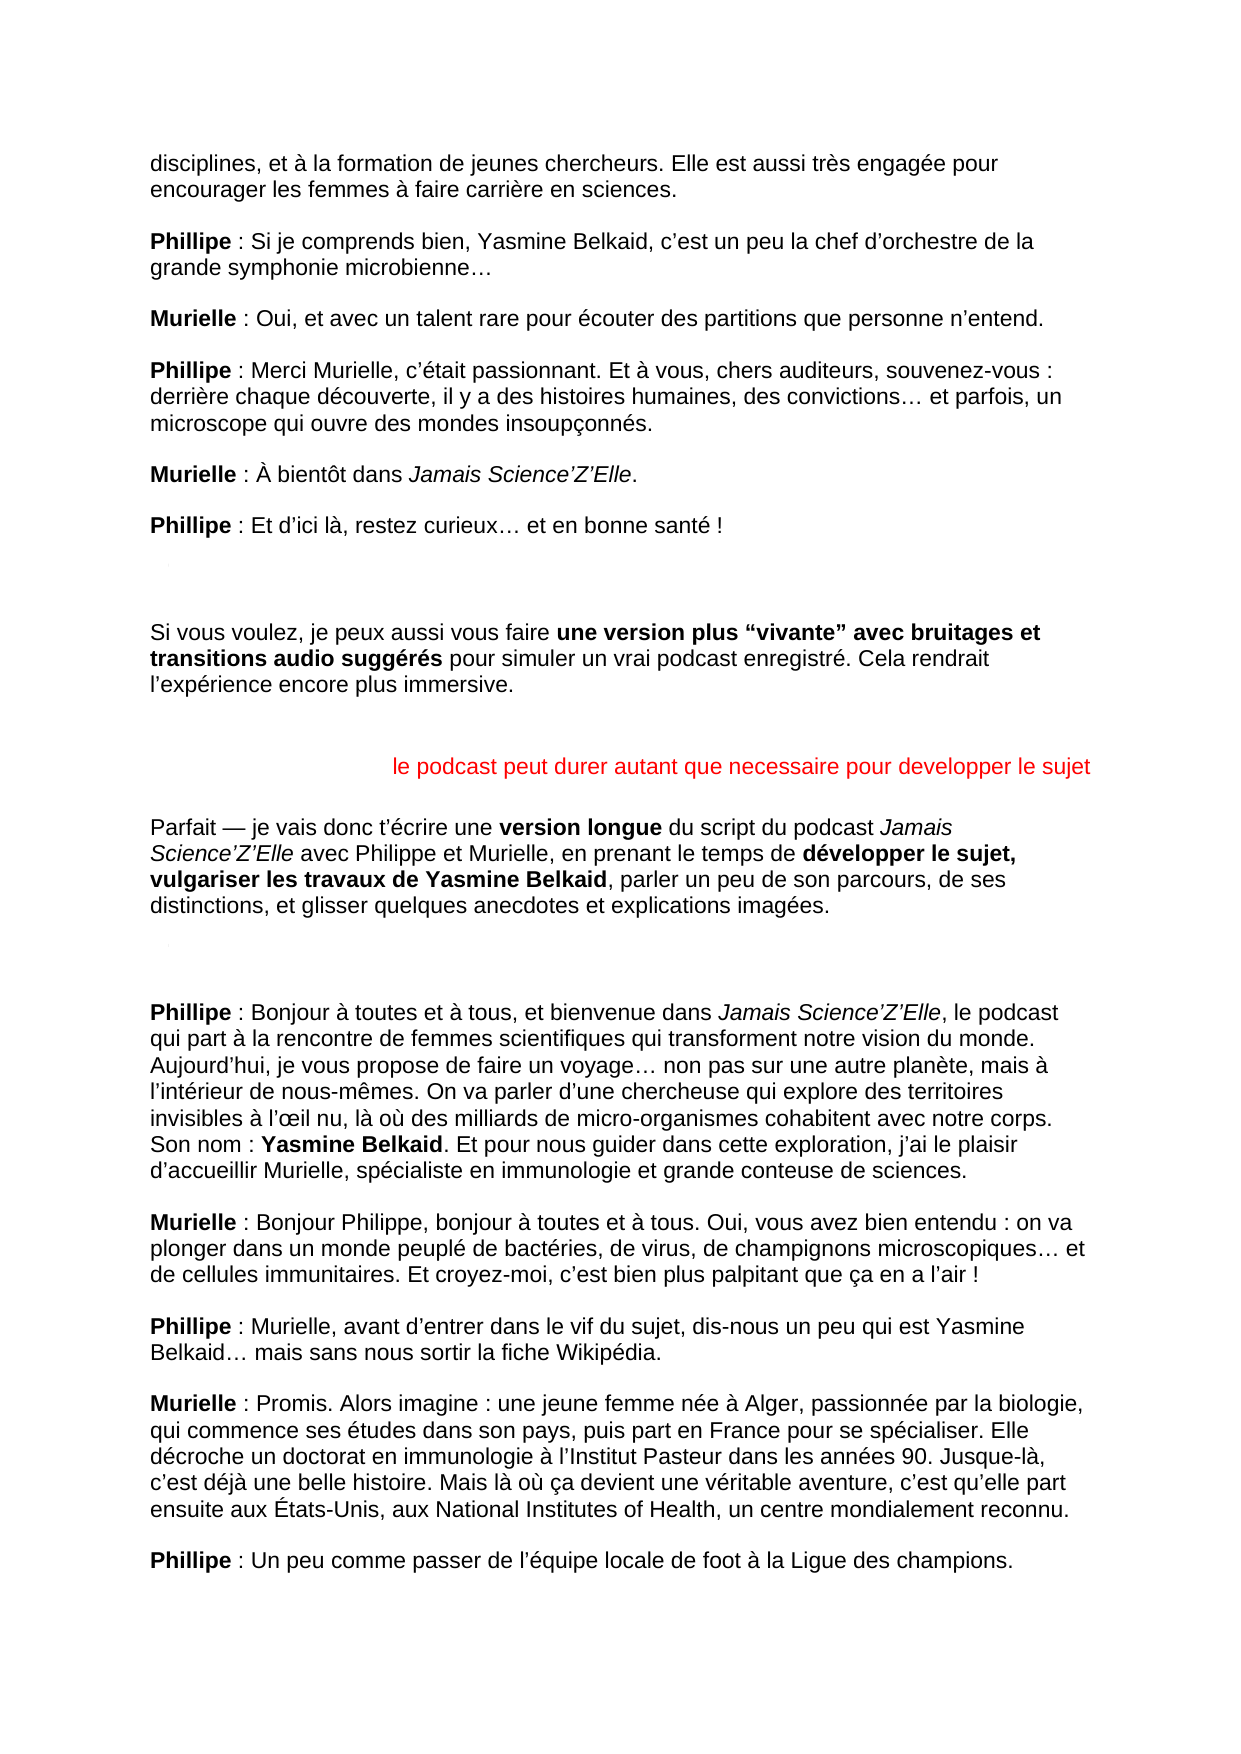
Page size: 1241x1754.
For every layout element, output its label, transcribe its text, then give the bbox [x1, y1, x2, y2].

text Phillipe : Bonjour à toutes et à tous, et bienvenue dans Jamais Science’Z’Elle, le podcast qui part à la rencontre de femmes scientifiques qui transforment notre vision du monde. Aujourd’hui, je vous propose de faire un voyage… non pas sur une autre planète, mais à l’intérieur de nous-mêmes. On va parler d’une chercheuse qui explore des territoires invisibles à l’œil nu, là où des milliards de micro-organismes cohabitent avec notre corps. Son nom : Yasmine Belkaid. Et pour nous guider dans cette exploration, j’ai le plaisir d’accueillir Murielle, spécialiste en immunologie et grande conteuse de sciences. [150, 999, 1090, 1183]
text Phillipe : Si je comprends bien, Yasmine Belkaid, c’est un peu la chef d’orchestre de la grande symphonie microbienne… [150, 228, 1090, 280]
text Si vous voulez, je peux aussi vous faire une version plus “vivante” avec bruitages et transitions audio suggérés pour simuler un vrai podcast enregistré. Cela rendrait l’expérience encore plus immersive. [150, 619, 1090, 698]
text Parfait — je vais donc t’écrire une version longue du script du podcast Jamais Science’Z’Elle avec Philippe et Murielle, en prenant le temps de développer le sujet, vulgariser les travaux de Yasmine Belkaid, parler un peu de son parcours, de ses distinctions, et glisser quelques anecdotes et explications imagées. [150, 813, 1090, 919]
text Phillipe : Un peu comme passer de l’équipe locale de foot à la Ligue des champions. [150, 1547, 1090, 1573]
text Phillipe : Merci Murielle, c’était passionnant. Et à vous, chers auditeurs, souvenez-vous : derrière chaque découverte, il y a des histoires humaines, des convictions… et parfois, un microscope qui ouvre des mondes insoupçonnés. [150, 357, 1090, 436]
text Phillipe : Et d’ici là, restez curieux… et en bonne santé ! [150, 512, 1090, 538]
text le podcast peut durer autant que necessaire pour developper le sujet [150, 753, 1090, 779]
text Murielle : Promis. Alors imagine : une jeune femme née à Alger, passionnée par la biologie, qui commence ses études dans son pays, puis part en France pour se spécialiser. Elle décroche un doctorat en immunologie à l’Institut Pasteur dans les années 90. Jusque-là, c’est déjà une belle histoire. Mais là où ça devient une véritable aventure, c’est qu’elle part ensuite aux États-Unis, aux National Institutes of Health, un centre mondialement reconnu. [150, 1390, 1090, 1522]
text Phillipe : Murielle, avant d’entrer dans le vif du sujet, dis-nous un peu qui est Yasmine Belkaid… mais sans nous sortir la fiche Wikipédia. [150, 1313, 1090, 1365]
text Murielle : Bonjour Philippe, bonjour à toutes et à tous. Oui, vous avez bien entendu : on va plonger dans un monde peuplé de bactéries, de virus, de champignons microscopiques… et de cellules immunitaires. Et croyez-moi, c’est bien plus palpitant que ça en a l’air ! [150, 1208, 1090, 1288]
text Murielle : Oui, et avec un talent rare pour écouter des partitions que personne n’entend. [150, 305, 1090, 332]
text Murielle : À bientôt dans Jamais Science’Z’Elle. [150, 461, 1090, 487]
text disciplines, et à la formation de jeunes chercheurs. Elle est aussi très engagée pour encourager les femmes à faire carrière en sciences. [150, 150, 1090, 203]
